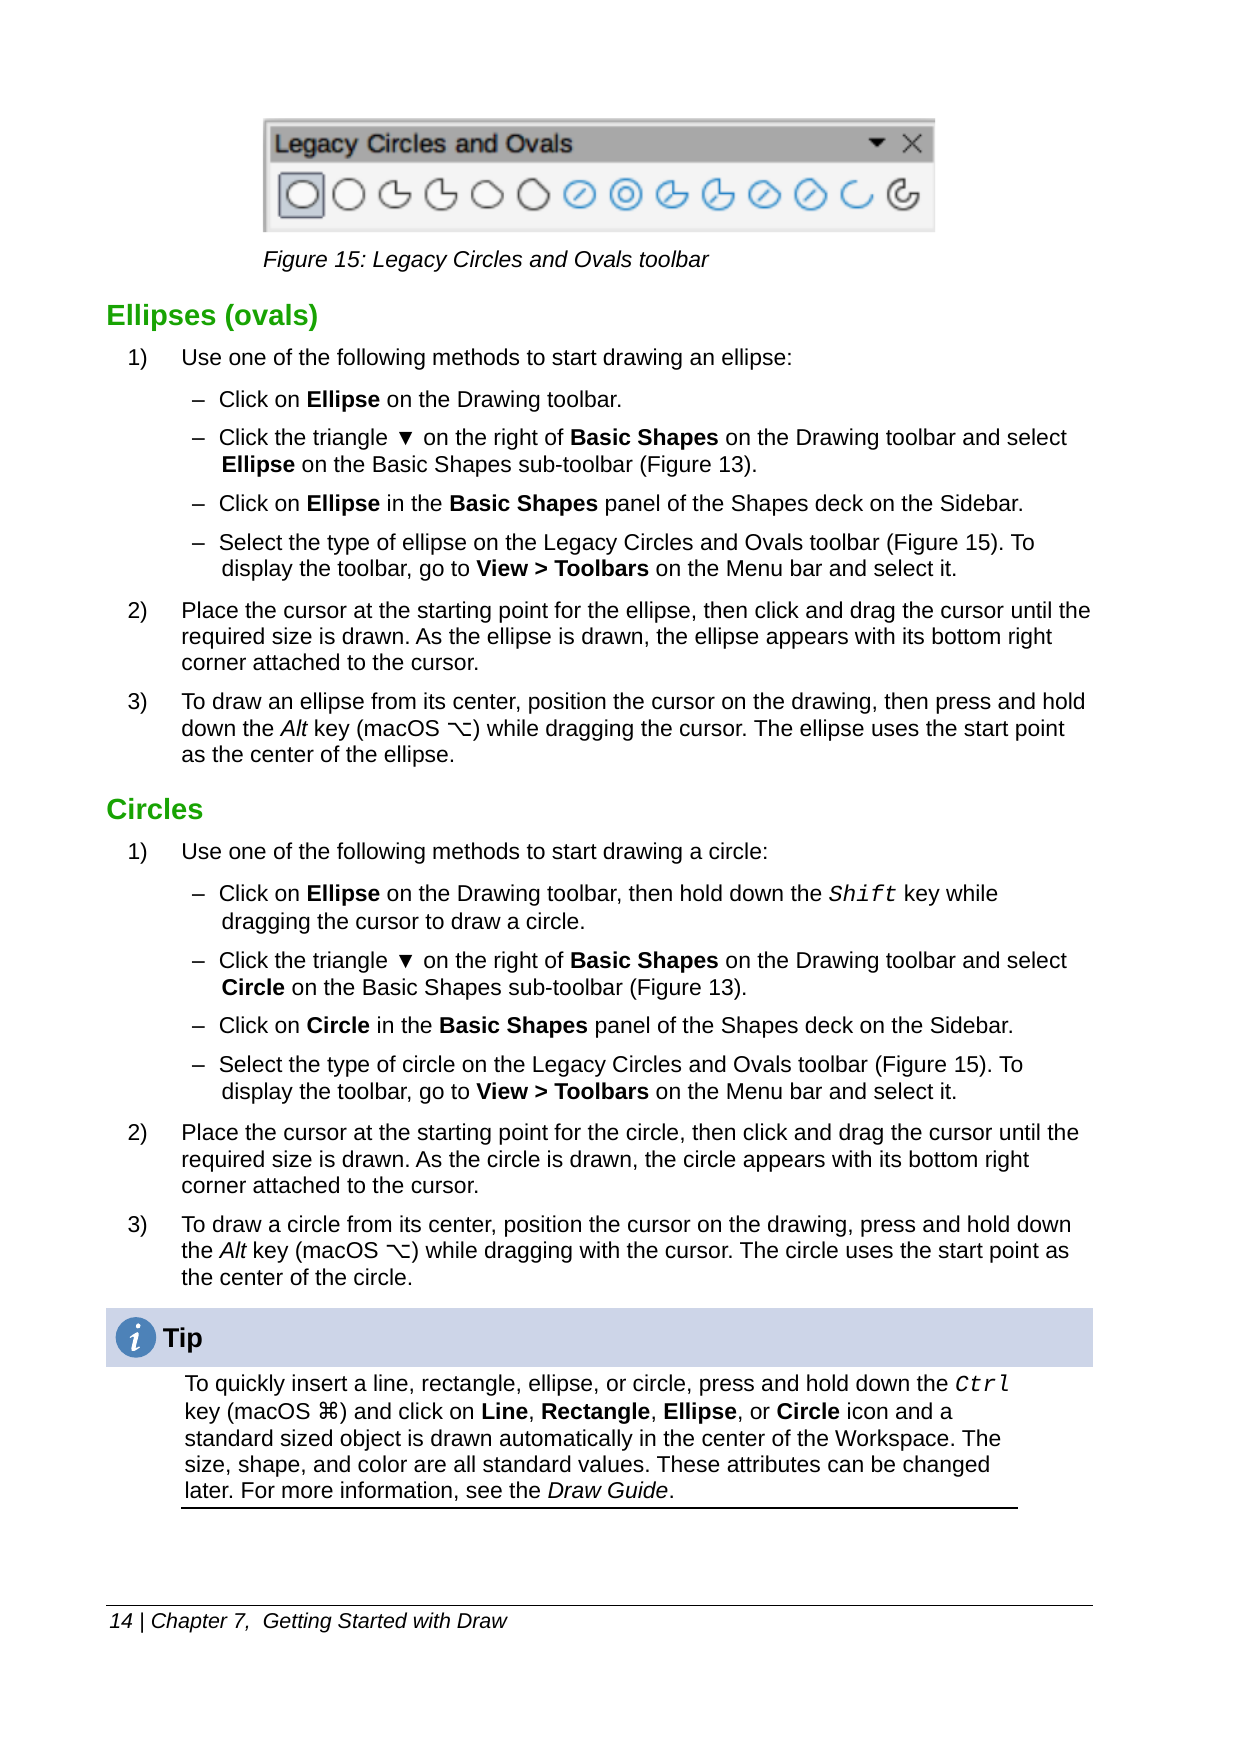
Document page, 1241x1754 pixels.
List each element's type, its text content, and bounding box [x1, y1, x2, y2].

list Select the type of circle on the Legacy Circles and Ovals toolbar (Figure 15). To display the toolbar, go to View > Toolbars on the Menu bar and select it. [189, 1048, 1093, 1107]
picture [262, 118, 937, 234]
list Use one of the following methods to start drawing a circle: [148, 838, 1093, 864]
text To quickly insert a line, rectangle, ellipse, or circle, press and hold down the Ctrl key (macOS ⌘) and click on Line, Rectangle, Ellipse, or Circle icon and a standard sized object is drawn automatically in the center of the Workspace. The size, shape, and color are all standard values. These attributes can be changed later. For more information, see the Draw Guide. [181, 1367, 1018, 1507]
subtitle Tip [106, 1308, 1093, 1367]
subtitle Ellipses (ovals) [106, 298, 1093, 331]
list Click on Ellipse on the Drawing toolbar, then hold down the Shift key while dragging the cursor to draw a circle. [189, 877, 1093, 935]
list Click on Ellipse on the Drawing toolbar. [189, 383, 1093, 412]
list To draw a circle from its center, position the cursor on the drawing, press and hold down the Alt key (macOS ⌥) while dragging with the cursor. The circle uses the start point as the center of the circle. [148, 1211, 1093, 1290]
list Click on Ellipse in the Basic Shapes panel of the Shapes deck on the Sidebar. [189, 487, 1093, 516]
list Place the cursor at the starting point for the circle, then click and drag the cursor until the required size is drawn. As the circle is drawn, the circle appears with its bottom right corner attached to the cursor. [148, 1119, 1093, 1198]
list Click the triangle ▼ on the right of Basic Shapes on the Drawing toolbar and select Ellipse on the Basic Shapes sub-toolbar (Figure 13). [189, 421, 1093, 477]
list Click on Circle in the Basic Shapes panel of the Shapes deck on the Sidebar. [189, 1009, 1093, 1039]
list Click the triangle ▼ on the right of Basic Shapes on the Drawing toolbar and select Circle on the Basic Shapes sub-toolbar (Figure 13). [189, 944, 1093, 1000]
list Place the cursor at the starting point for the ellipse, then click and drag the cursor until the required size is drawn. As the ellipse is drawn, the ellipse appears with its bottom right corner attached to the cursor. [148, 597, 1093, 676]
subtitle Circles [106, 792, 1093, 826]
list Select the type of ellipse on the Legacy Circles and Ovals toolbar (Figure 15). To display the toolbar, go to View > Toolbars on the Menu bar and select it. [189, 526, 1093, 584]
list To draw an ellipse from its center, position the cursor on the drawing, then press and hold down the Alt key (macOS ⌥) while dragging the cursor. The ellipse uses the start point as the center of the ellipse. [148, 688, 1093, 767]
text Figure 15: Legacy Circles and Ovals toolbar [263, 246, 936, 273]
list Use one of the following methods to start drawing an ellipse: [148, 344, 1093, 370]
